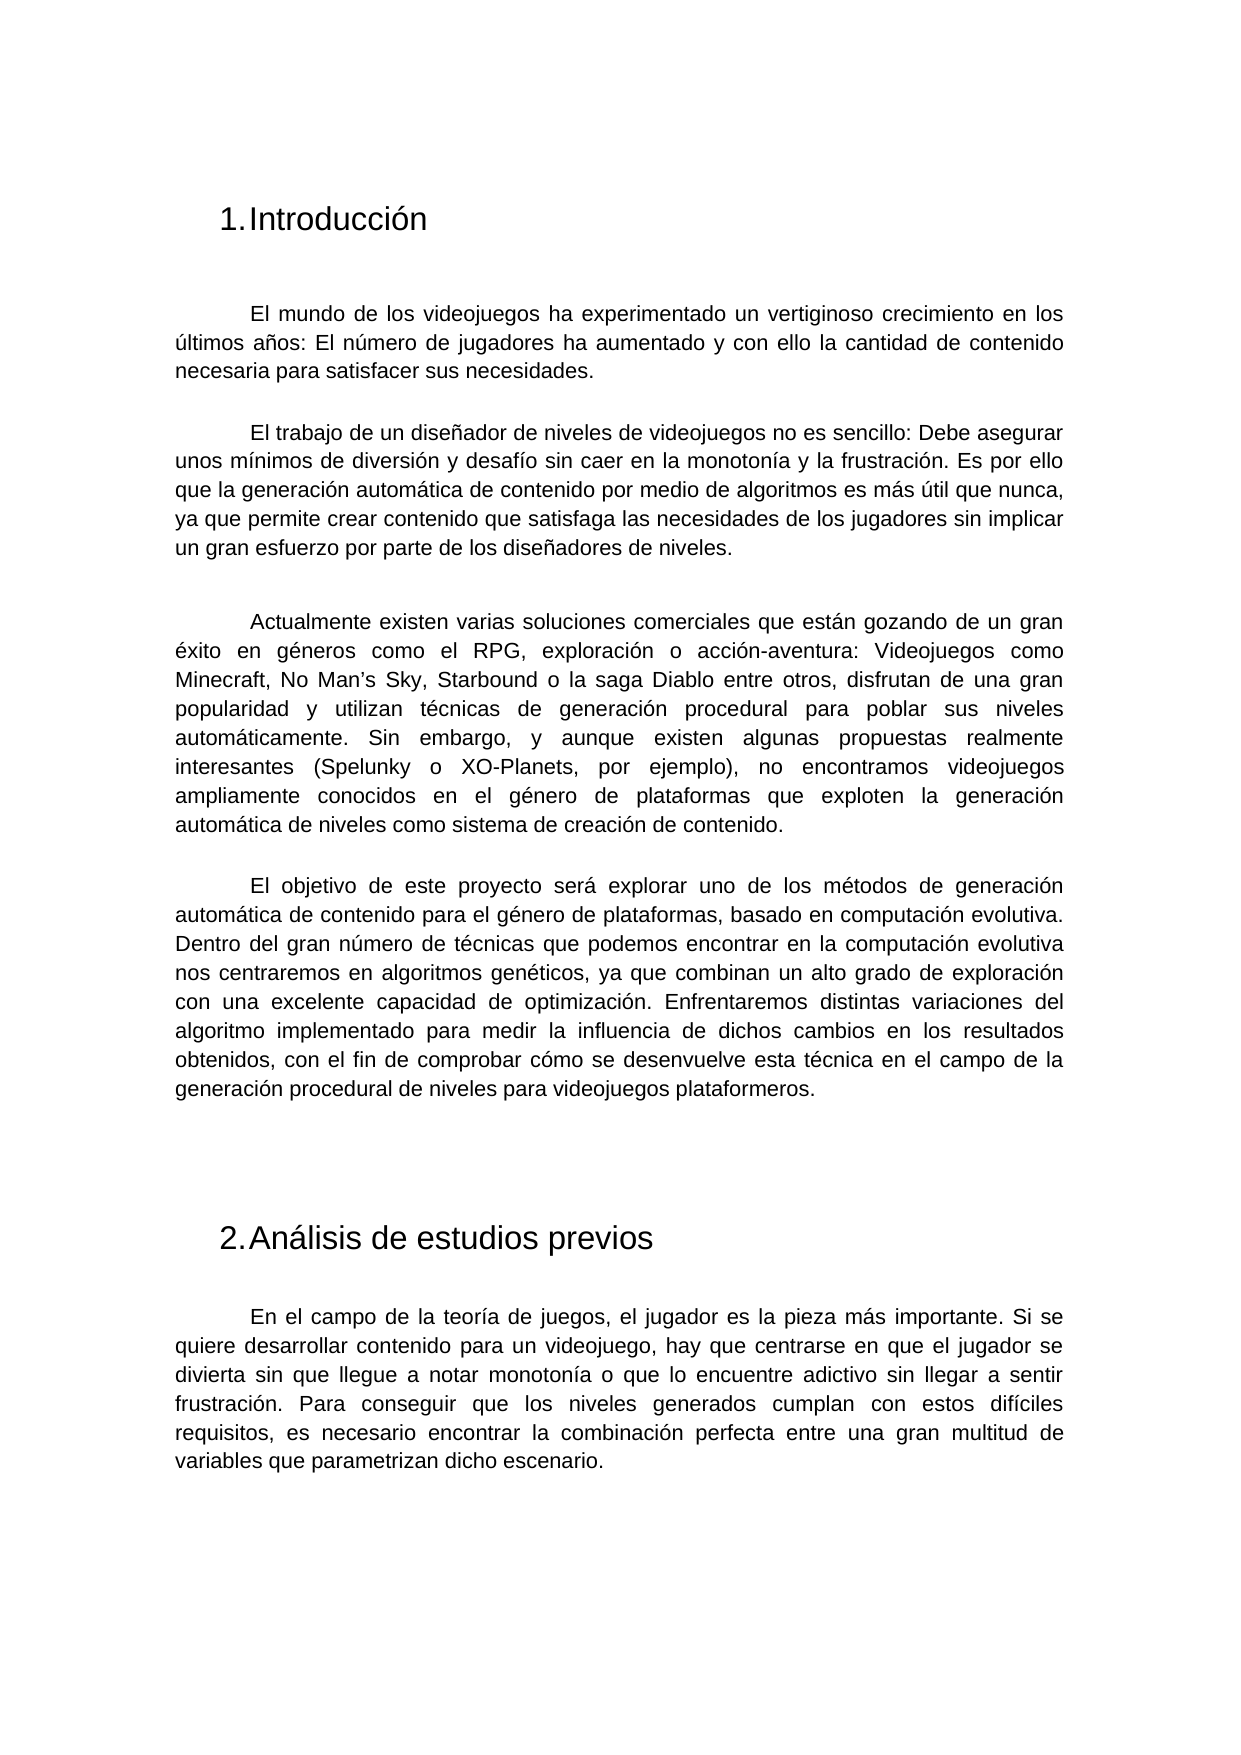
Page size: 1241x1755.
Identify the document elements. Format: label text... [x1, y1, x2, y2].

text El trabajo de un diseñador de niveles de videojuegos no es sencillo: Debe asegurar unos mínimos de diversión y desafío sin caer en la monotonía y la frustración. Es por ello que la generación automática de contenido por medio de algoritmos es más útil que nunca, ya que permite crear contenido que satisfaga las necesidades de los jugadores sin implicar un gran esfuerzo por parte de los diseñadores de niveles. [175, 419, 1065, 561]
text El objetivo de este proyecto será explorar uno de los métodos de generación automática de contenido para el género de plataformas, basado en computación evolutiva. Dentro del gran número de técnicas que podemos encontrar en la computación evolutiva nos centraremos en algoritmos genéticos, ya que combinan un alto grado de exploración con una excelente capacidad de optimización. Enfrentaremos distintas variaciones del algoritmo implementado para medir la influencia de dichos cambios en los resultados obtenidos, con el fin de comprobar cómo se desenvuelve esta técnica en el campo de la generación procedural de niveles para videojuegos plataformeros. [175, 873, 1065, 1101]
text En el campo de la teoría de juegos, el jugador es la pieza más importante. Si se quiere desarrollar contenido para un videojuego, hay que centrarse en que el jugador se divierta sin que llegue a notar monotonía o que lo encuentre adictivo sin llegar a sentir frustración. Para conseguir que los niveles generados cumplan con estos difíciles requisitos, es necesario encontrar la combinación perfecta entre una gran multitud de variables que parametrizan dicho escenario. [175, 1304, 1065, 1474]
subtitle Análisis de estudios previos [219, 1219, 1065, 1257]
subtitle Introducción [219, 200, 1065, 238]
text Actualmente existen varias soluciones comerciales que están gozando de un gran éxito en géneros como el RPG, exploración o acción-aventura: Videojuegos como Minecraft, No Man’s Sky, Starbound o la saga Diablo entre otros, disfrutan de una gran popularidad y utilizan técnicas de generación procedural para poblar sus niveles automáticamente. Sin embargo, y aunque existen algunas propuestas realmente interesantes (Spelunky o XO-Planets, por ejemplo), no encontramos videojuegos ampliamente conocidos en el género de plataformas que exploten la generación automática de niveles como sistema de creación de contenido. [175, 609, 1065, 837]
text El mundo de los videojuegos ha experimentado un vertiginoso crecimiento en los últimos años: El número de jugadores ha aumentado y con ello la cantidad de contenido necesaria para satisfacer sus necesidades. [175, 300, 1065, 383]
